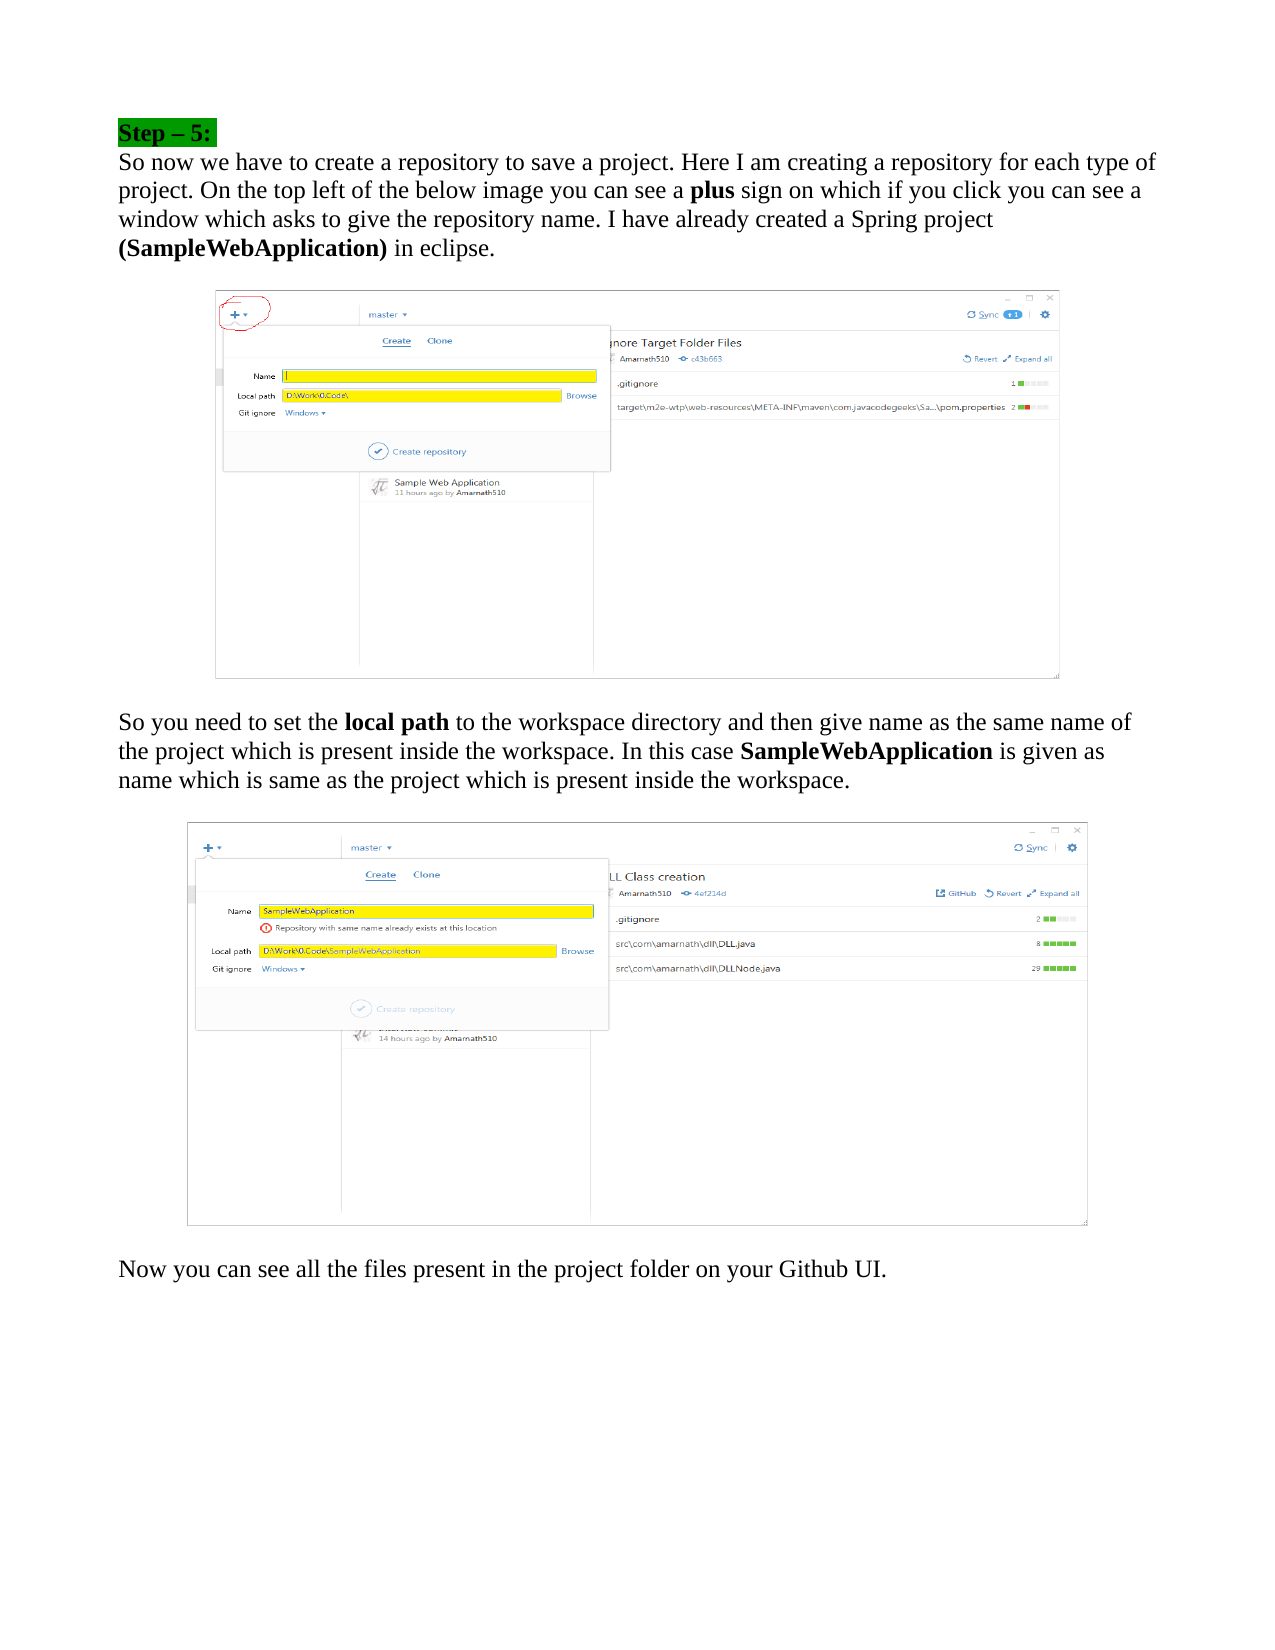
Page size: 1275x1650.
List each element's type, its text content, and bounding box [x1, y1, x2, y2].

picture [215, 290, 1060, 679]
text Step – 5: [118, 118, 1157, 147]
picture [187, 822, 1088, 1226]
text So you need to set the local path to the workspace directory and then give name as the same name of the project which is present inside the workspace. In this case SampleWebApplication is given as name which is same as the project which is present inside the workspace. [118, 707, 1157, 793]
text So now we have to create a repository to save a project. Here I am creating a repository for each type of project. On the top left of the below image you can see a plus sign on which if you click you can see a window which asks to give the repository name. I have already created a Spring project (SampleWebApplication) in eclipse. [118, 147, 1157, 262]
text Now you can see all the files present in the project folder on your Github UI. [118, 1254, 1157, 1283]
